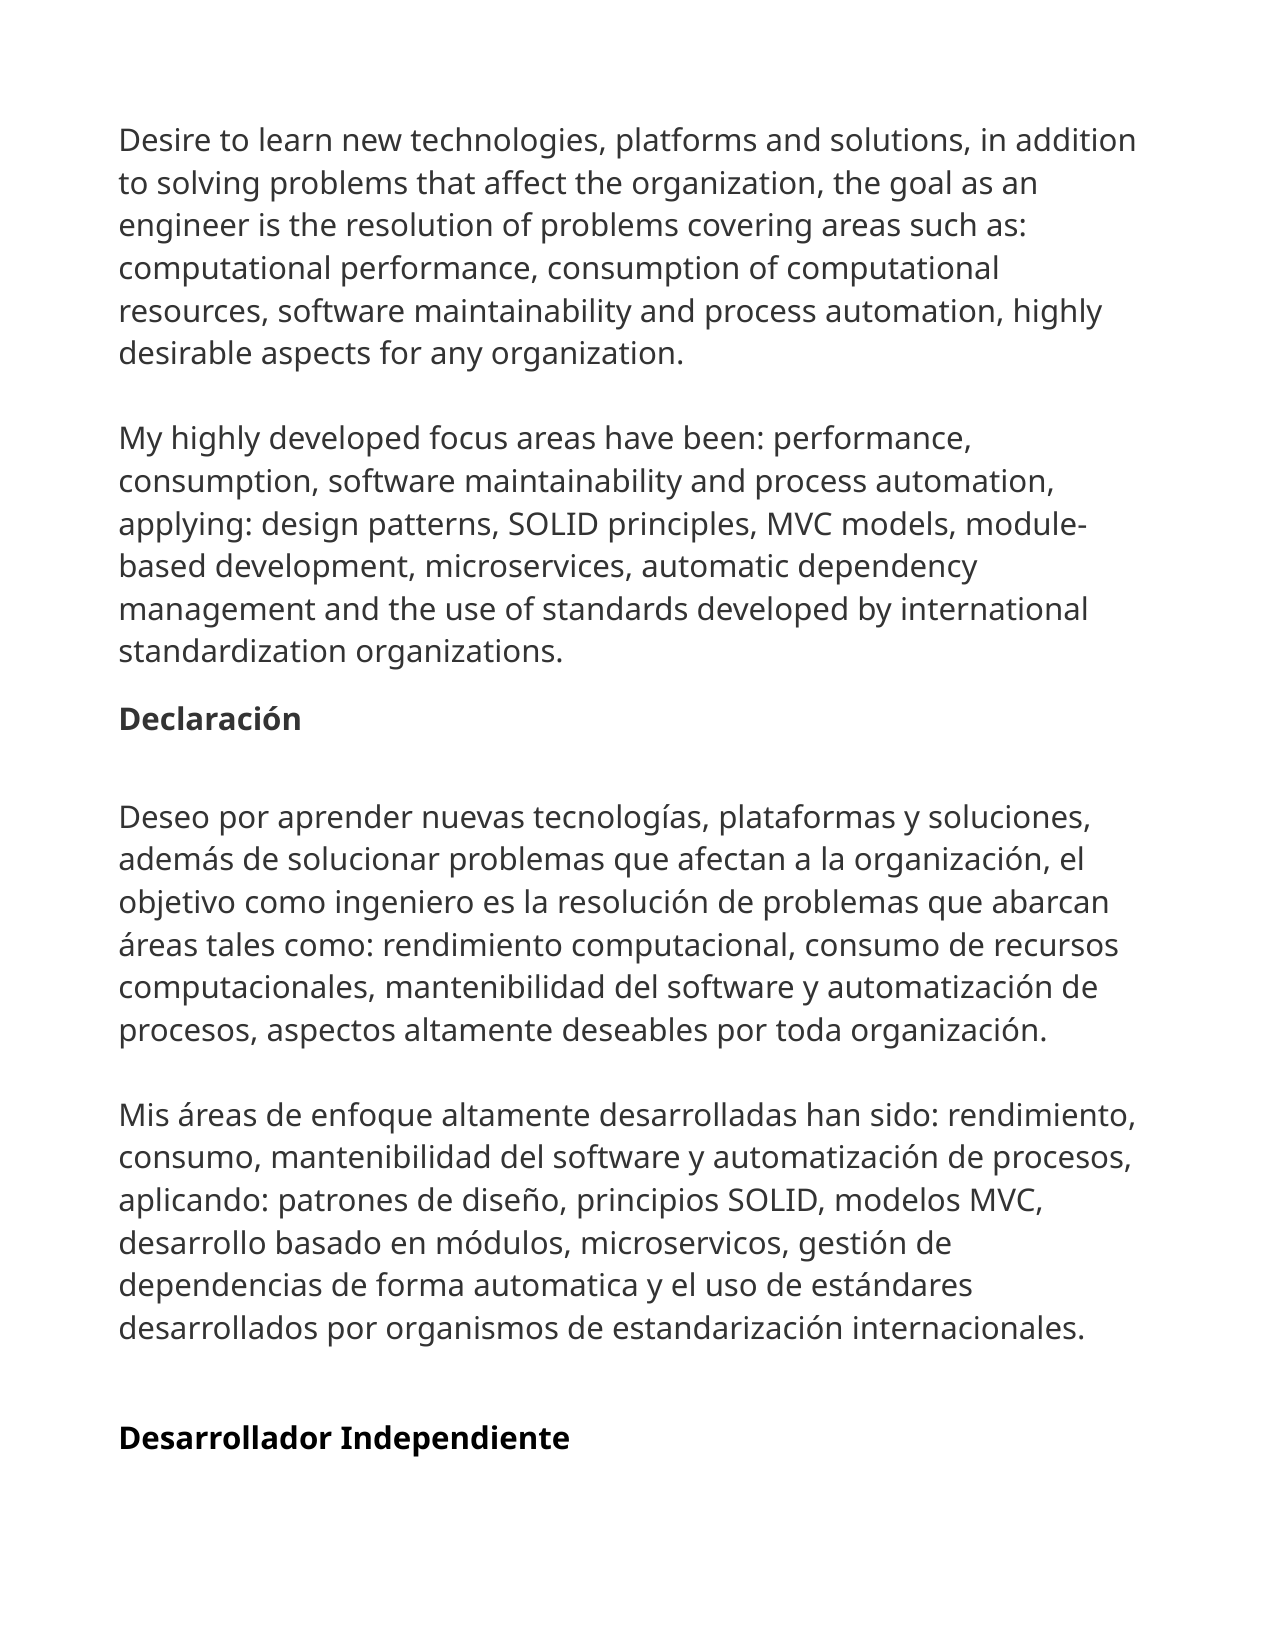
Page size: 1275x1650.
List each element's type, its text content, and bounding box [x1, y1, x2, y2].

text Desire to learn new technologies, platforms and solutions, in addition to solving problems that affect the organization, the goal as an engineer is the resolution of problems covering areas such as: computational performance, consumption of computational resources, software maintainability and process automation, highly desirable aspects for any organization. [118, 118, 1157, 374]
subtitle Declaración [118, 697, 1157, 739]
text Mis áreas de enfoque altamente desarrolladas han sido: rendimiento, consumo, mantenibilidad del software y automatización de procesos, aplicando: patrones de diseño, principios SOLID, modelos MVC, desarrollo basado en módulos, microservicos, gestión de dependencias de forma automatica y el uso de estándares desarrollados por organismos de estandarización internacionales. [118, 1093, 1157, 1348]
text Deseo por aprender nuevas tecnologías, plataformas y soluciones, además de solucionar problemas que afectan a la organización, el objetivo como ingeniero es la resolución de problemas que abarcan áreas tales como: rendimiento computacional, consumo de recursos computacionales, mantenibilidad del software y automatización de procesos, aspectos altamente deseables por toda organización. [118, 795, 1157, 1050]
text My highly developed focus areas have been: performance, consumption, software maintainability and process automation, applying: design patterns, SOLID principles, MVC models, module-based development, microservices, automatic dependency management and the use of standards developed by international standardization organizations. [118, 416, 1157, 672]
subtitle Desarrollador Independiente [118, 1416, 1157, 1459]
